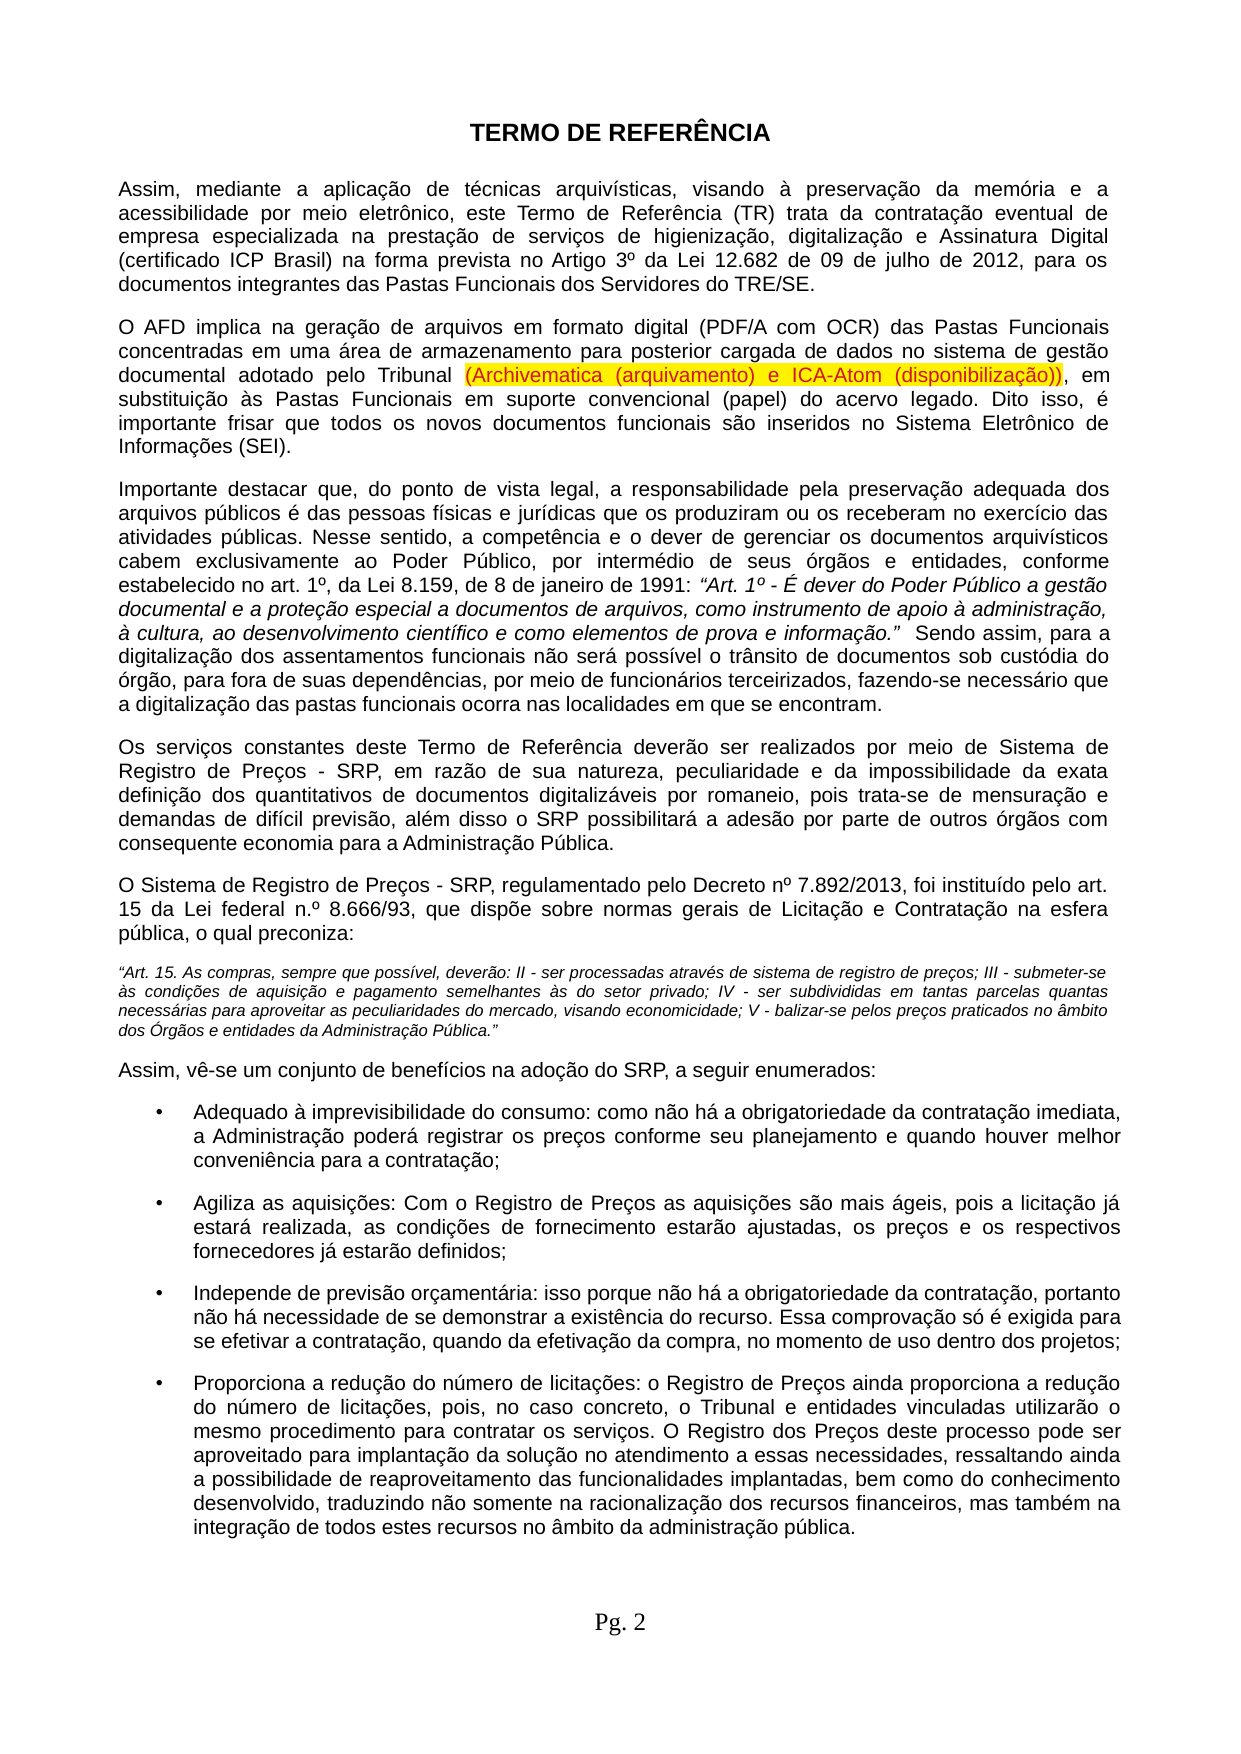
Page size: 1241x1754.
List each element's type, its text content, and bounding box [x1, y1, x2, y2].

list Adequado à imprevisibilidade do consumo: como não há a obrigatoriedade da contratação imediata, a Administração poderá registrar os preços conforme seu planejamento e quando houver melhor conveniência para a contratação; [156, 1100, 1122, 1172]
text Assim, vê-se um conjunto de benefícios na adoção do SRP, a seguir enumerados: [118, 1058, 1110, 1082]
text O Sistema de Registro de Preços - SRP, regulamentado pelo Decreto nº 7.892/2013, foi instituído pelo art. 15 da Lei federal n.º 8.666/93, que dispõe sobre normas gerais de Licitação e Contratação na esfera pública, o qual preconiza: [118, 873, 1110, 944]
text Importante destacar que, do ponto de vista legal, a responsabilidade pela preservação adequada dos arquivos públicos é das pessoas físicas e jurídicas que os produziram ou os receberam no exercício das atividades públicas. Nesse sentido, a competência e o dever de gerenciar os documentos arquivísticos cabem exclusivamente ao Poder Público, por intermédio de seus órgãos e entidades, conforme estabelecido no art. 1º, da Lei 8.159, de 8 de janeiro de 1991: “Art. 1º - É dever do Poder Público a gestão documental e a proteção especial a documentos de arquivos, como instrumento de apoio à administração, à cultura, ao desenvolvimento científico e como elementos de prova e informação.” Sendo assim, para a digitalização dos assentamentos funcionais não será possível o trânsito de documentos sob custódia do órgão, para fora de suas dependências, por meio de funcionários terceirizados, fazendo-se necessário que a digitalização das pastas funcionais ocorra nas localidades em que se encontram. [118, 477, 1110, 716]
text Assim, mediante a aplicação de técnicas arquivísticas, visando à preservação da memória e a acessibilidade por meio eletrônico, este Termo de Referência (TR) trata da contratação eventual de empresa especializada na prestação de serviços de higienização, digitalização e Assinatura Digital (certificado ICP Brasil) na forma prevista no Artigo 3º da Lei 12.682 de 09 de julho de 2012, para os documentos integrantes das Pastas Funcionais dos Servidores do TRE/SE. [118, 176, 1110, 296]
text O AFD implica na geração de arquivos em formato digital (PDF/A com OCR) das Pastas Funcionais concentradas em uma área de armazenamento para posterior cargada de dados no sistema de gestão documental adotado pelo Tribunal (Archivematica (arquivamento) e ICA-Atom (disponibilização)), em substituição às Pastas Funcionais em suporte convencional (papel) do acervo legado. Dito isso, é importante frisar que todos os novos documentos funcionais são inseridos no Sistema Eletrônico de Informações (SEI). [118, 314, 1110, 458]
list Independe de previsão orçamentária: isso porque não há a obrigatoriedade da contratação, portanto não há necessidade de se demonstrar a existência do recurso. Essa comprovação só é exigida para se efetivar a contratação, quando da efetivação da compra, no momento de uso dentro dos projetos; [156, 1281, 1122, 1353]
text Os serviços constantes deste Termo de Referência deverão ser realizados por meio de Sistema de Registro de Preços - SRP, em razão de sua natureza, peculiaridade e da impossibilidade da exata definição dos quantitativos de documentos digitalizáveis por romaneio, pois trata-se de mensuração e demandas de difícil previsão, além disso o SRP possibilitará a adesão por parte de outros órgãos com consequente economia para a Administração Pública. [118, 734, 1110, 854]
text “Art. 15. As compras, sempre que possível, deverão: II - ser processadas através de sistema de registro de preços; III - submeter-se às condições de aquisição e pagamento semelhantes às do setor privado; IV - ser subdivididas em tantas parcelas quantas necessárias para aproveitar as peculiaridades do mercado, visando economicidade; V - balizar-se pelos preços praticados no âmbito dos Órgãos e entidades da Administração Pública.” [118, 963, 1110, 1039]
list Agiliza as aquisições: Com o Registro de Preços as aquisições são mais ágeis, pois a licitação já estará realizada, as condições de fornecimento estarão ajustadas, os preços e os respectivos fornecedores já estarão definidos; [156, 1190, 1122, 1262]
list Proporciona a redução do número de licitações: o Registro de Preços ainda proporciona a redução do número de licitações, pois, no caso concreto, o Tribunal e entidades vinculadas utilizarão o mesmo procedimento para contratar os serviços. O Registro dos Preços deste processo pode ser aproveitado para implantação da solução no atendimento a essas necessidades, ressaltando ainda a possibilidade de reaproveitamento das funcionalidades implantadas, bem como do conhecimento desenvolvido, traduzindo não somente na racionalização dos recursos financeiros, mas também na integração de todos estes recursos no âmbito da administração pública. [156, 1371, 1122, 1539]
